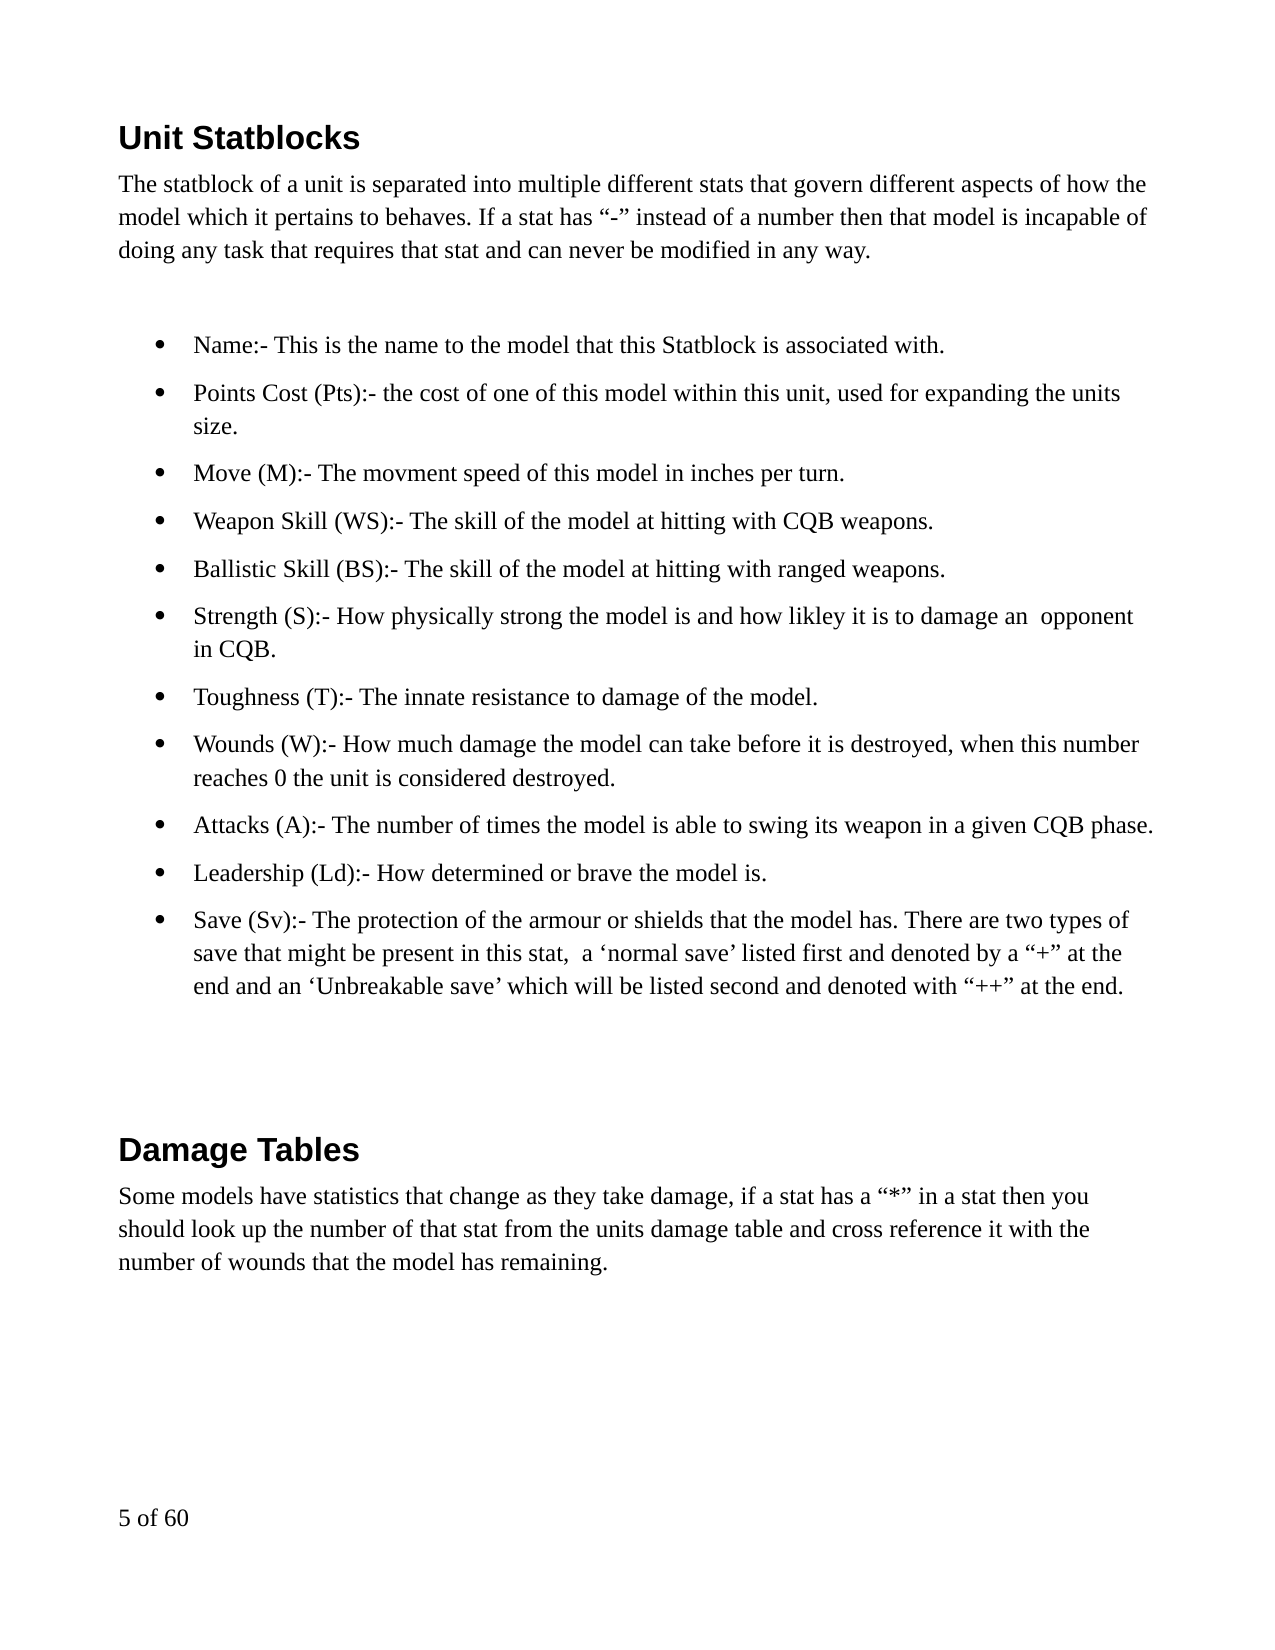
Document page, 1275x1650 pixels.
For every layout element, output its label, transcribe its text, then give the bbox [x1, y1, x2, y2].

list Strength (S):- How physically strong the model is and how likley it is to damage an opponent in CQB. [156, 601, 1157, 663]
text Some models have statistics that change as they take damage, if a stat has a “*” in a stat then you should look up the number of that stat from the units damage table and cross reference it with the number of wounds that the model has remaining. [118, 1181, 1157, 1276]
list Toughness (T):- The innate resistance to damage of the model. [156, 682, 1157, 711]
list Name:- This is the name to the model that this Statblock is associated with. [156, 330, 1157, 359]
text The statblock of a unit is separated into multiple different stats that govern different aspects of how the model which it pertains to behaves. If a stat has “-” instead of a number then that model is incapable of doing any task that requires that stat and can never be modified in any way. [118, 169, 1157, 264]
list Move (M):- The movment speed of this model in inches per turn. [156, 458, 1157, 487]
list Weapon Skill (WS):- The skill of the model at hitting with CQB weapons. [156, 506, 1157, 535]
list Save (Sv):- The protection of the armour or shields that the model has. There are two types of save that might be present in this stat, a ‘normal save’ listed first and denoted by a “+” at the end and an ‘Unbreakable save’ which will be listed second and denoted with “++” at the end. [156, 905, 1157, 1000]
list Ballistic Skill (BS):- The skill of the model at hitting with ranged weapons. [156, 554, 1157, 582]
list Points Cost (Pts):- the cost of one of this model within this unit, used for expanding the units size. [156, 378, 1157, 440]
list Attacks (A):- The number of times the model is able to swing its weapon in a given CQB phase. [156, 810, 1157, 839]
list Leadership (Ld):- How determined or brave the model is. [156, 858, 1157, 887]
subtitle Unit Statblocks [118, 118, 1157, 157]
subtitle Damage Tables [118, 1130, 1157, 1168]
list Wounds (W):- How much damage the model can take before it is destroyed, when this number reaches 0 the unit is considered destroyed. [156, 729, 1157, 791]
